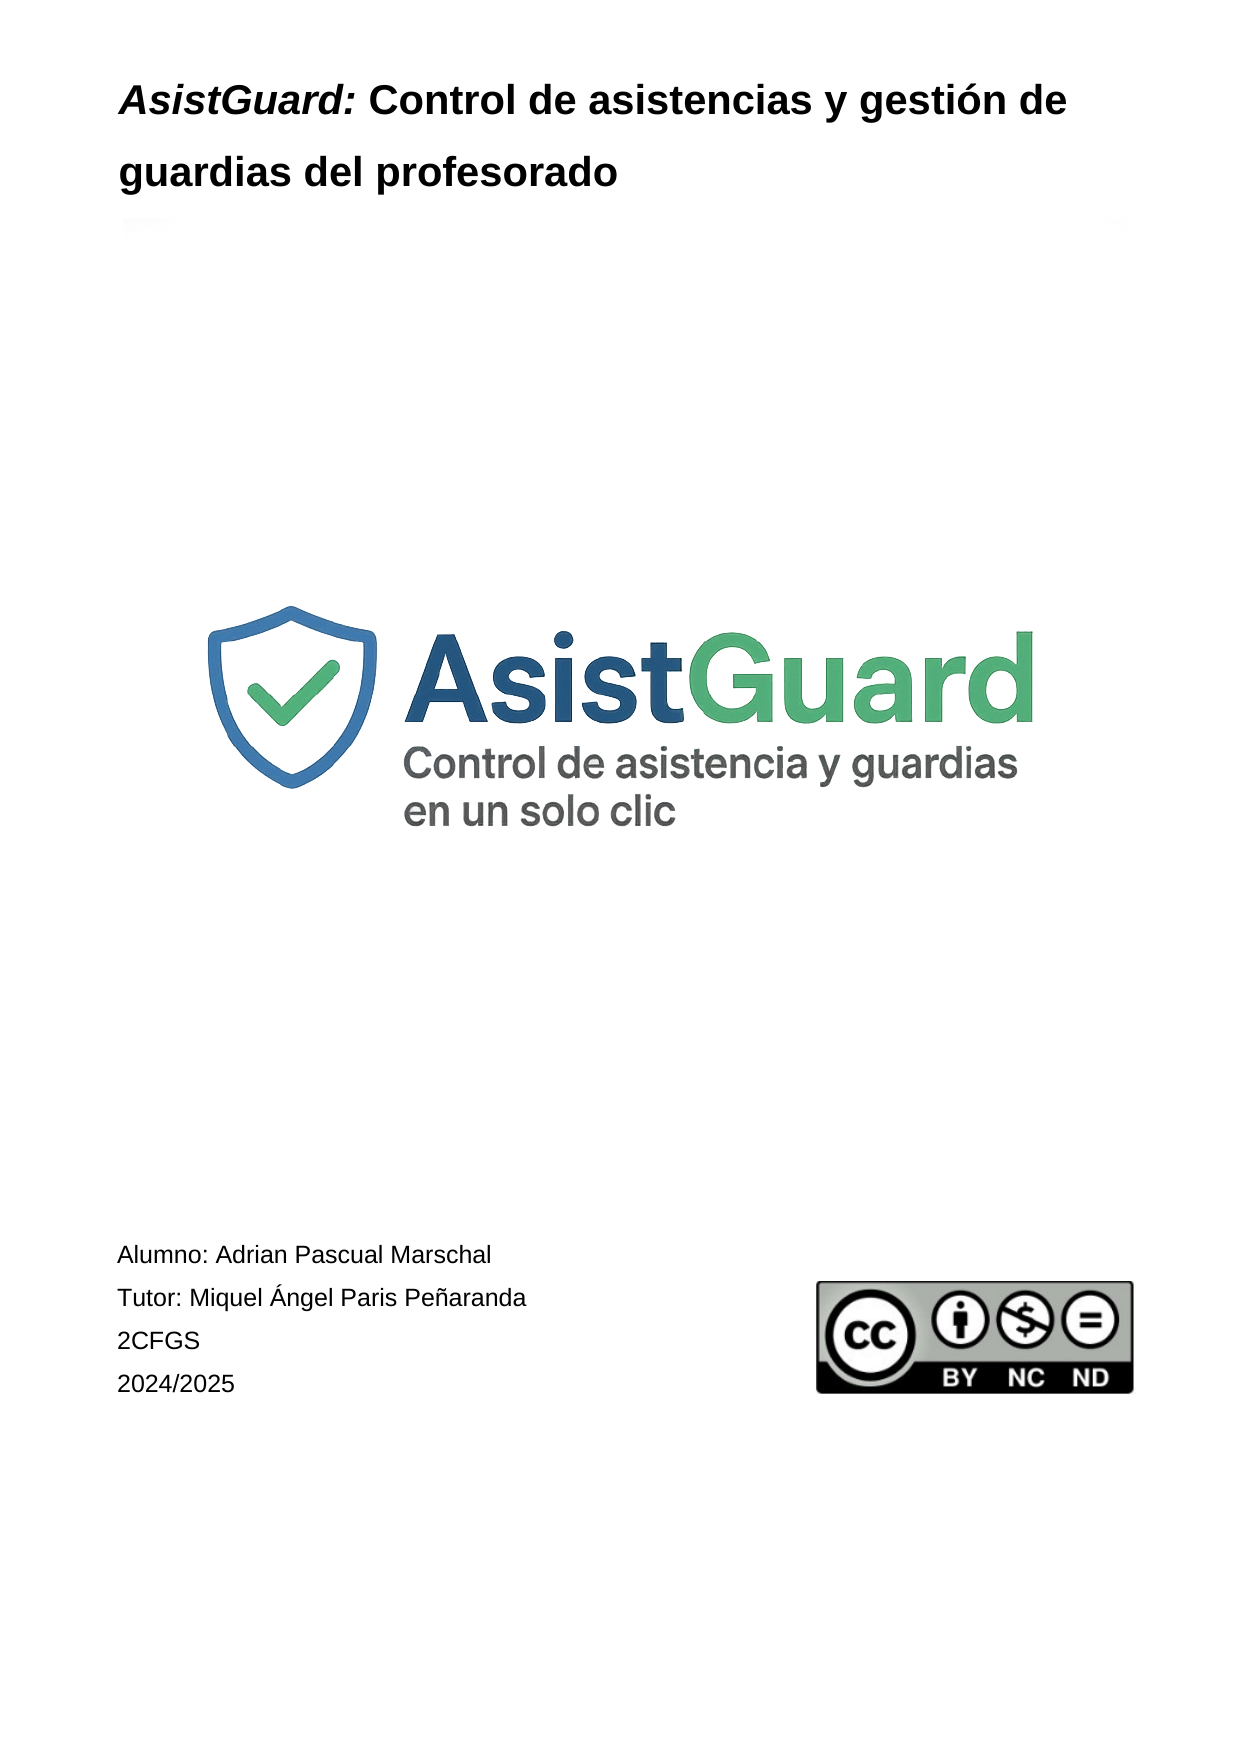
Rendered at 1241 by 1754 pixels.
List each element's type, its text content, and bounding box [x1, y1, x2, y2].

picture [122, 218, 1127, 1223]
picture [815, 1281, 1136, 1395]
text 2CFGS [117, 1326, 815, 1355]
text 2024/2025 [117, 1369, 1122, 1398]
text AsistGuard: Control de asistencias y gestión de guardias del profesorado [118, 75, 1122, 195]
text Alumno: Adrian Pascual Marschal [117, 1240, 1122, 1269]
text Tutor: Miquel Ángel Paris Peñaranda [117, 1283, 815, 1312]
